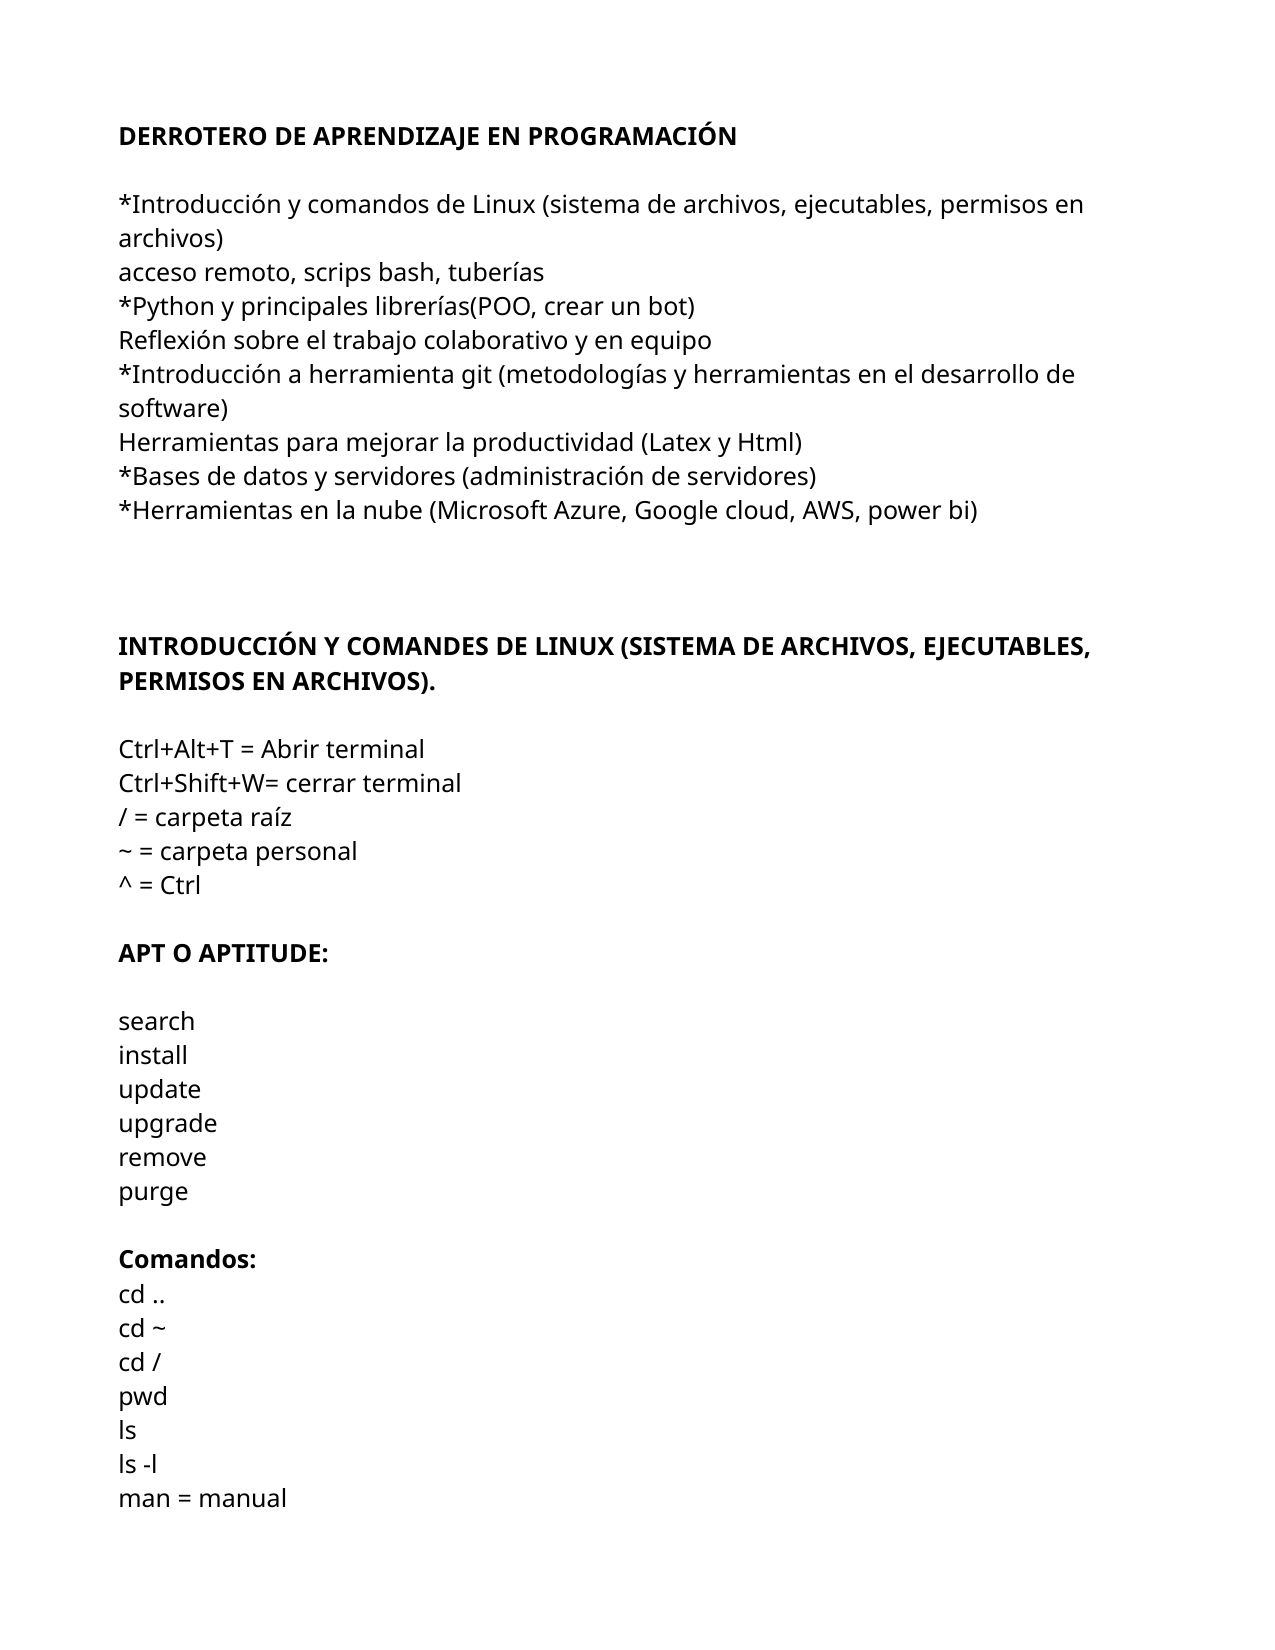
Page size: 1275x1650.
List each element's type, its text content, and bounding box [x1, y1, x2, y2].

text *Herramientas en la nube (Microsoft Azure, Google cloud, AWS, power bi) [118, 493, 1157, 527]
text ls -l [118, 1447, 1157, 1481]
text INTRODUCCIÓN Y COMANDES DE LINUX (SISTEMA DE ARCHIVOS, EJECUTABLES, PERMISOS EN ARCHIVOS). [118, 629, 1157, 697]
text ~ = carpeta personal [118, 833, 1157, 867]
text ^ = Ctrl [118, 867, 1157, 902]
text Herramientas para mejorar la productividad (Latex y Html) [118, 425, 1157, 459]
text *Introducción y comandos de Linux (sistema de archivos, ejecutables, permisos en archivos) [118, 186, 1157, 254]
text / = carpeta raíz [118, 799, 1157, 833]
text Ctrl+Shift+W= cerrar terminal [118, 765, 1157, 799]
text man = manual [118, 1481, 1157, 1515]
text cd .. [118, 1276, 1157, 1310]
text Reflexión sobre el trabajo colaborativo y en equipo [118, 322, 1157, 357]
text APT O APTITUDE: [118, 936, 1157, 970]
text Ctrl+Alt+T = Abrir terminal [118, 731, 1157, 765]
text *Python y principales librerías(POO, crear un bot) [118, 288, 1157, 322]
text update [118, 1072, 1157, 1106]
text acceso remoto, scrips bash, tuberías [118, 254, 1157, 288]
text install [118, 1038, 1157, 1072]
text cd ~ [118, 1310, 1157, 1344]
text ls [118, 1412, 1157, 1447]
text remove [118, 1140, 1157, 1174]
text pwd [118, 1378, 1157, 1412]
text *Bases de datos y servidores (administración de servidores) [118, 459, 1157, 493]
text *Introducción a herramienta git (metodologías y herramientas en el desarrollo de software) [118, 357, 1157, 425]
text search [118, 1004, 1157, 1038]
text DERROTERO DE APRENDIZAJE EN PROGRAMACIÓN [118, 118, 1157, 152]
text upgrade [118, 1106, 1157, 1140]
text Comandos: [118, 1242, 1157, 1276]
text cd / [118, 1344, 1157, 1378]
text purge [118, 1174, 1157, 1208]
